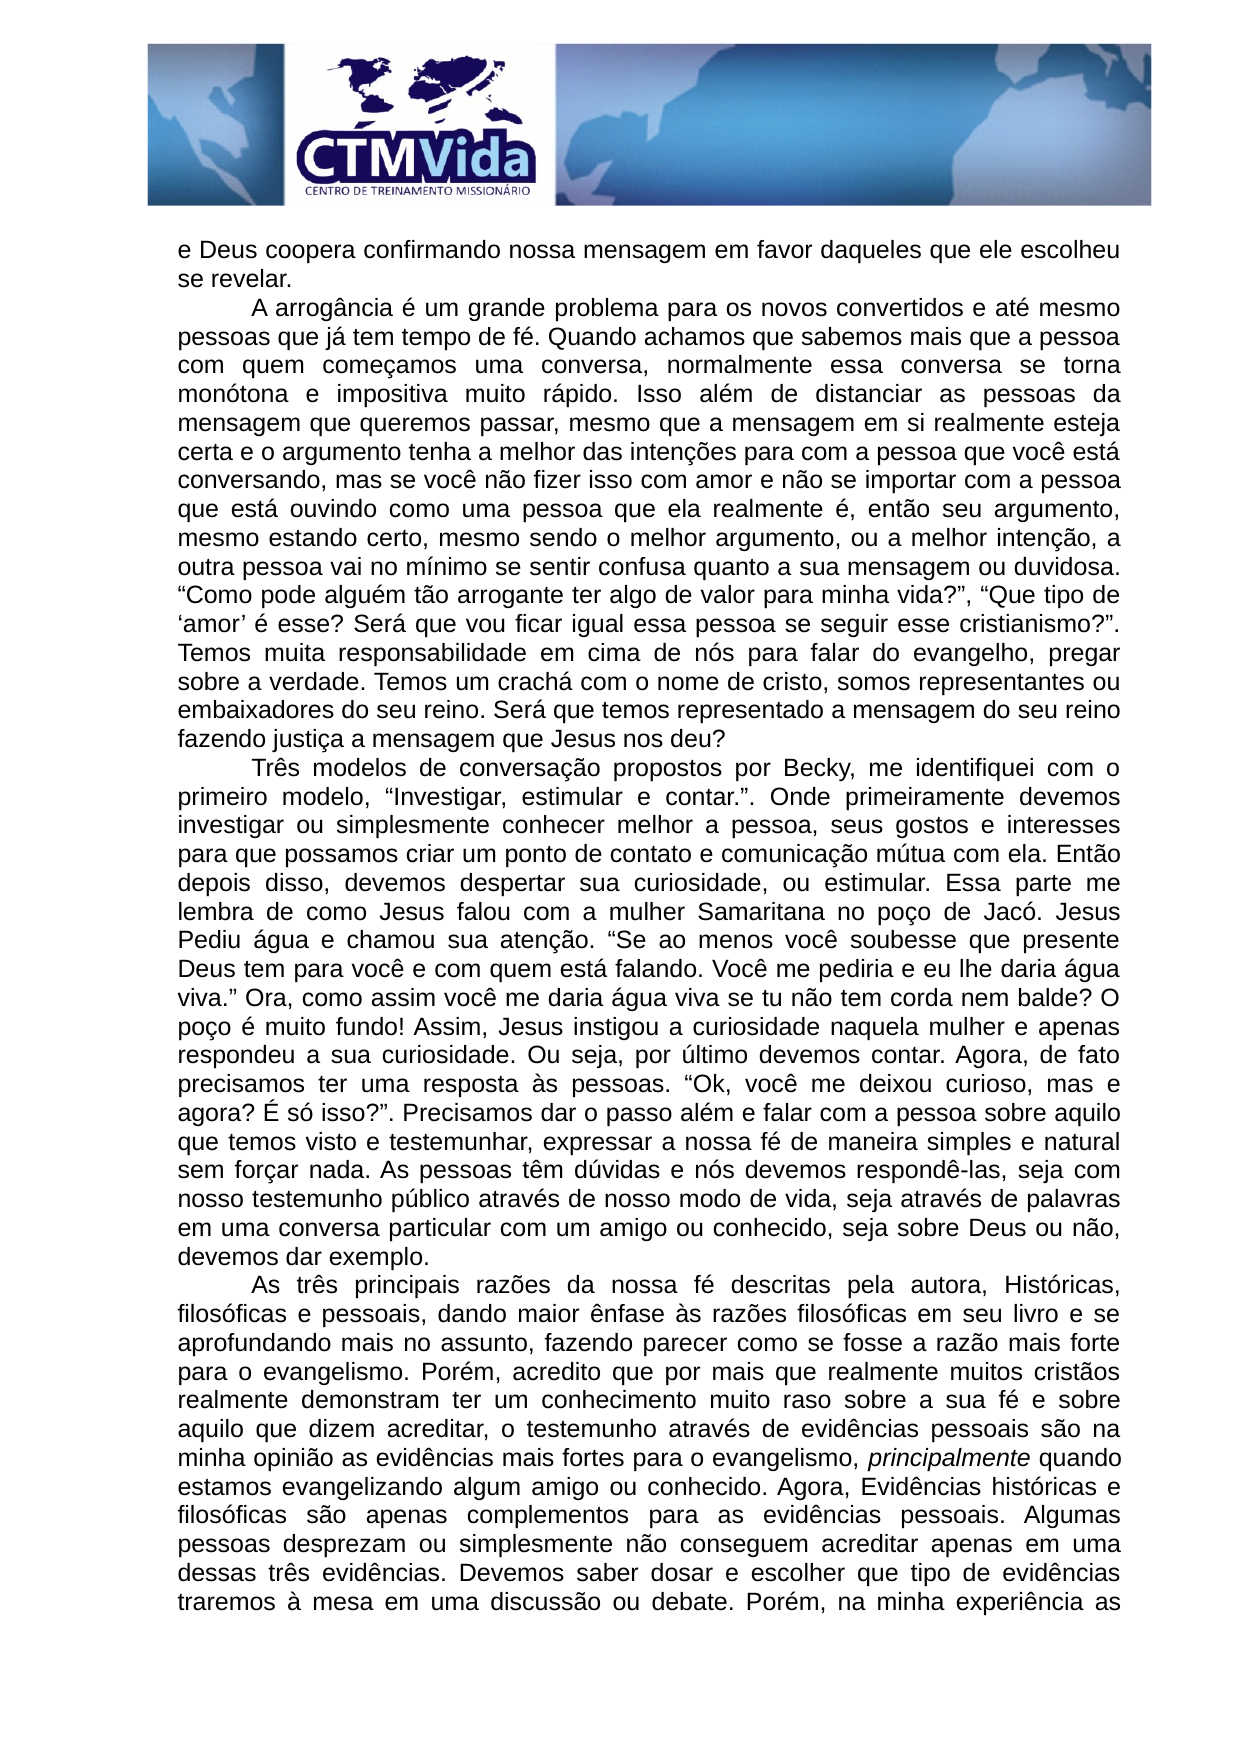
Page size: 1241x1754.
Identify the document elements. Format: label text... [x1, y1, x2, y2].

text e Deus coopera confirmando nossa mensagem em favor daqueles que ele escolheu se revelar. [177, 235, 1122, 293]
text A arrogância é um grande problema para os novos convertidos e até mesmo pessoas que já tem tempo de fé. Quando achamos que sabemos mais que a pessoa com quem começamos uma conversa, normalmente essa conversa se torna monótona e impositiva muito rápido. Isso além de distanciar as pessoas da mensagem que queremos passar, mesmo que a mensagem em si realmente esteja certa e o argumento tenha a melhor das intenções para com a pessoa que você está conversando, mas se você não fizer isso com amor e não se importar com a pessoa que está ouvindo como uma pessoa que ela realmente é, então seu argumento, mesmo estando certo, mesmo sendo o melhor argumento, ou a melhor intenção, a outra pessoa vai no mínimo se sentir confusa quanto a sua mensagem ou duvidosa. “Como pode alguém tão arrogante ter algo de valor para minha vida?”, “Que tipo de ‘amor’ é esse? Será que vou ficar igual essa pessoa se seguir esse cristianismo?”. Temos muita responsabilidade em cima de nós para falar do evangelho, pregar sobre a verdade. Temos um crachá com o nome de cristo, somos representantes ou embaixadores do seu reino. Será que temos representado a mensagem do seu reino fazendo justiça a mensagem que Jesus nos deu? [177, 293, 1122, 753]
picture [147, 43, 1152, 206]
text Três modelos de conversação propostos por Becky, me identifiquei com o primeiro modelo, “Investigar, estimular e contar.”. Onde primeiramente devemos investigar ou simplesmente conhecer melhor a pessoa, seus gostos e interesses para que possamos criar um ponto de contato e comunicação mútua com ela. Então depois disso, devemos despertar sua curiosidade, ou estimular. Essa parte me lembra de como Jesus falou com a mulher Samaritana no poço de Jacó. Jesus Pediu água e chamou sua atenção. “Se ao menos você soubesse que presente Deus tem para você e com quem está falando. Você me pediria e eu lhe daria água viva.” Ora, como assim você me daria água viva se tu não tem corda nem balde? O poço é muito fundo! Assim, Jesus instigou a curiosidade naquela mulher e apenas respondeu a sua curiosidade. Ou seja, por último devemos contar. Agora, de fato precisamos ter uma resposta às pessoas. “Ok, você me deixou curioso, mas e agora? É só isso?”. Precisamos dar o passo além e falar com a pessoa sobre aquilo que temos visto e testemunhar, expressar a nossa fé de maneira simples e natural sem forçar nada. As pessoas têm dúvidas e nós devemos respondê-las, seja com nosso testemunho público através de nosso modo de vida, seja através de palavras em uma conversa particular com um amigo ou conhecido, seja sobre Deus ou não, devemos dar exemplo. [177, 753, 1122, 1270]
text As três principais razões da nossa fé descritas pela autora, Históricas, filosóficas e pessoais, dando maior ênfase às razões filosóficas em seu livro e se aprofundando mais no assunto, fazendo parecer como se fosse a razão mais forte para o evangelismo. Porém, acredito que por mais que realmente muitos cristãos realmente demonstram ter um conhecimento muito raso sobre a sua fé e sobre aquilo que dizem acreditar, o testemunho através de evidências pessoais são na minha opinião as evidências mais fortes para o evangelismo, principalmente quando estamos evangelizando algum amigo ou conhecido. Agora, Evidências históricas e filosóficas são apenas complementos para as evidências pessoais. Algumas pessoas desprezam ou simplesmente não conseguem acreditar apenas em uma dessas três evidências. Devemos saber dosar e escolher que tipo de evidências traremos à mesa em uma discussão ou debate. Porém, na minha experiência as [177, 1270, 1122, 1615]
